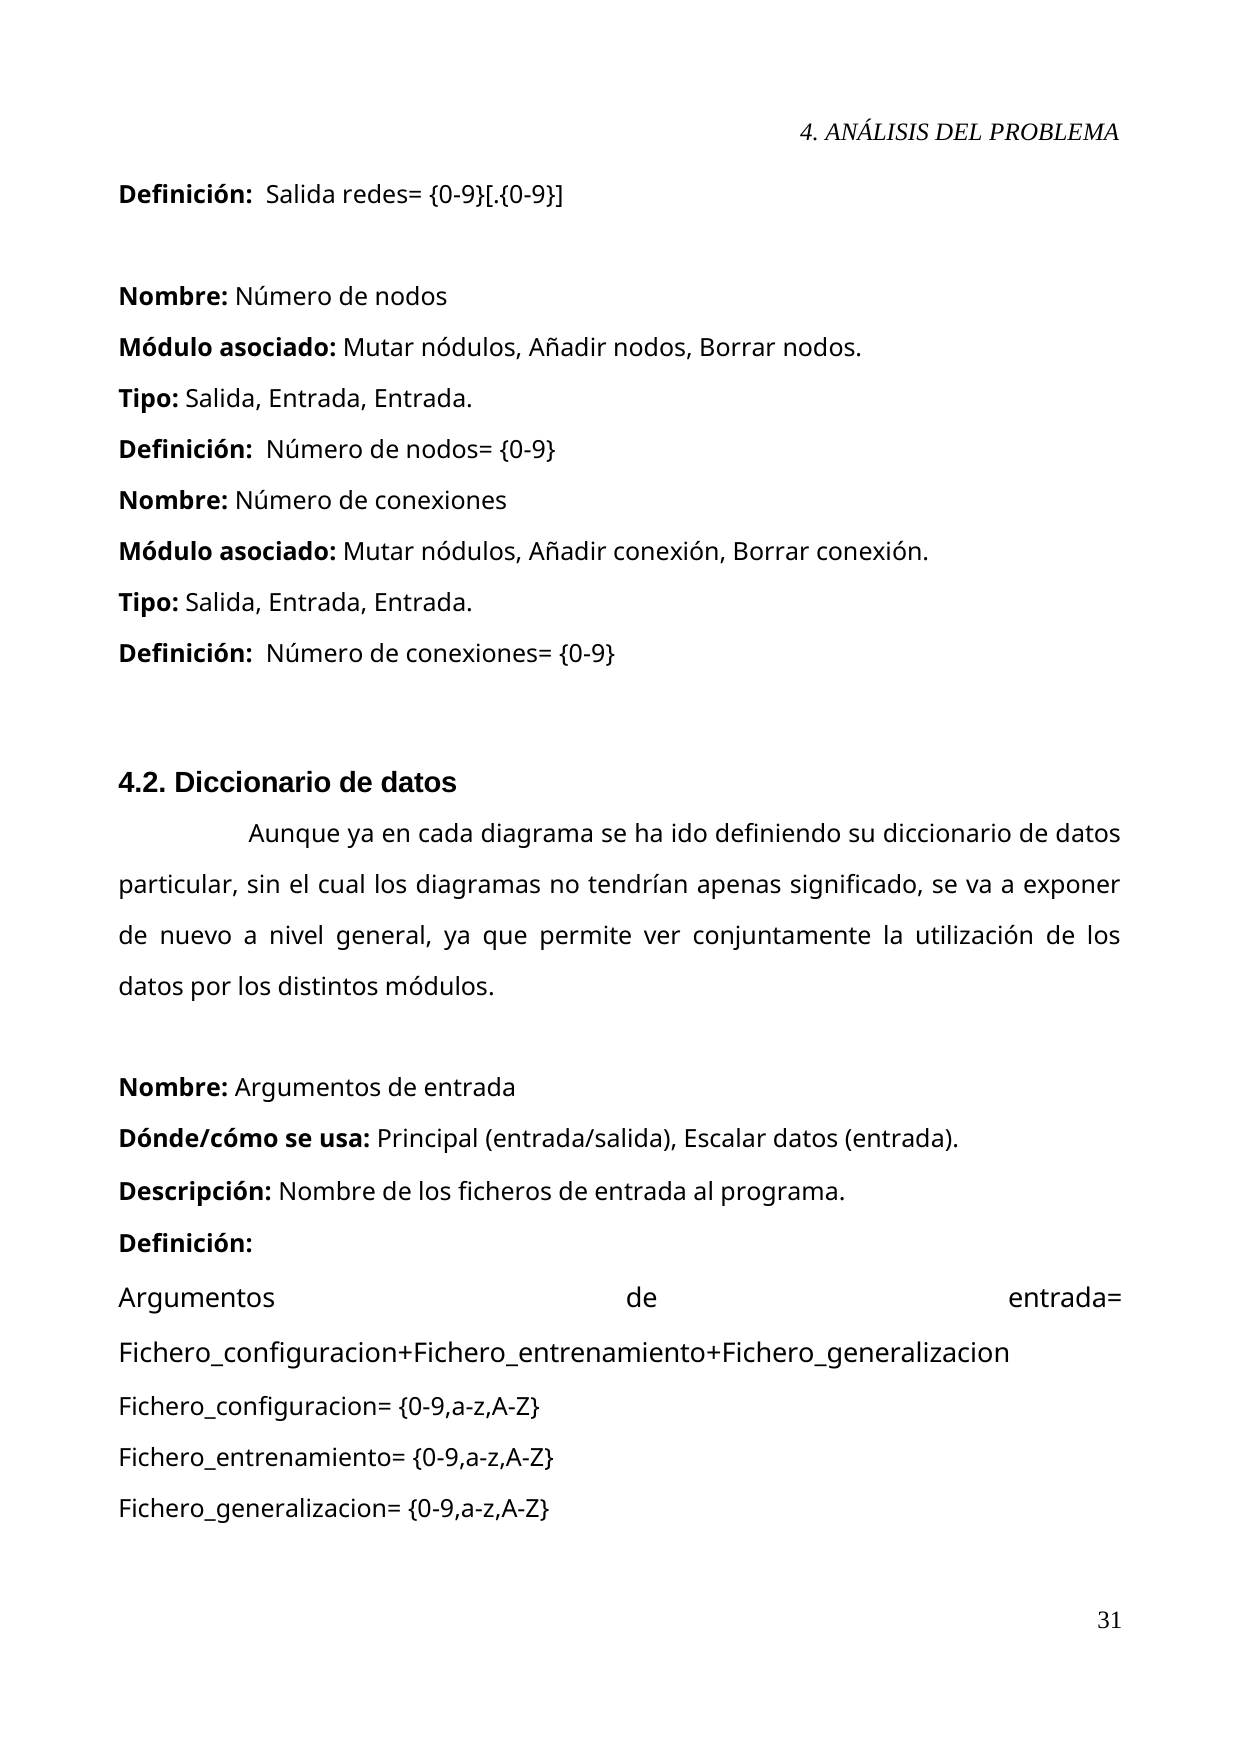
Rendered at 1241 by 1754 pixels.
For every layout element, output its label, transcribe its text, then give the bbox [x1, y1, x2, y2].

text Nombre: Argumentos de entrada [118, 1070, 1122, 1104]
text Nombre: Número de nodos [118, 279, 1122, 313]
text Definición: Número de nodos= {0-9} [118, 432, 1122, 466]
text Descripción: Nombre de los ficheros de entrada al programa. [118, 1174, 1122, 1208]
text Fichero_configuracion= {0-9,a-z,A-Z} [118, 1389, 1122, 1423]
text Módulo asociado: Mutar nódulos, Añadir nodos, Borrar nodos. [118, 330, 1122, 364]
text Dónde/cómo se usa: Principal (entrada/salida), Escalar datos (entrada). [118, 1121, 1122, 1155]
text Aunque ya en cada diagrama se ha ido definiendo su diccionario de datos particular, sin el cual los diagramas no tendrían apenas significado, se va a exponer de nuevo a nivel general, ya que permite ver conjuntamente la utilización de los datos por los distintos módulos. [118, 816, 1122, 1002]
text Fichero_entrenamiento= {0-9,a-z,A-Z} [118, 1440, 1122, 1474]
text Tipo: Salida, Entrada, Entrada. [118, 584, 1122, 618]
text Nombre: Número de conexiones [118, 483, 1122, 517]
subtitle 4.2. Diccionario de datos [118, 766, 1122, 799]
text Tipo: Salida, Entrada, Entrada. [118, 381, 1122, 415]
text Fichero_generalizacion= {0-9,a-z,A-Z} [118, 1491, 1122, 1525]
text Definición: Número de conexiones= {0-9} [118, 636, 1122, 669]
text Argumentos de entrada= Fichero_configuracion+Fichero_entrenamiento+Fichero_generalizacion [118, 1278, 1122, 1371]
text Módulo asociado: Mutar nódulos, Añadir conexión, Borrar conexión. [118, 534, 1122, 568]
text Definición: [118, 1226, 1122, 1260]
text Definición: Salida redes= {0-9}[.{0-9}] [118, 177, 1122, 211]
